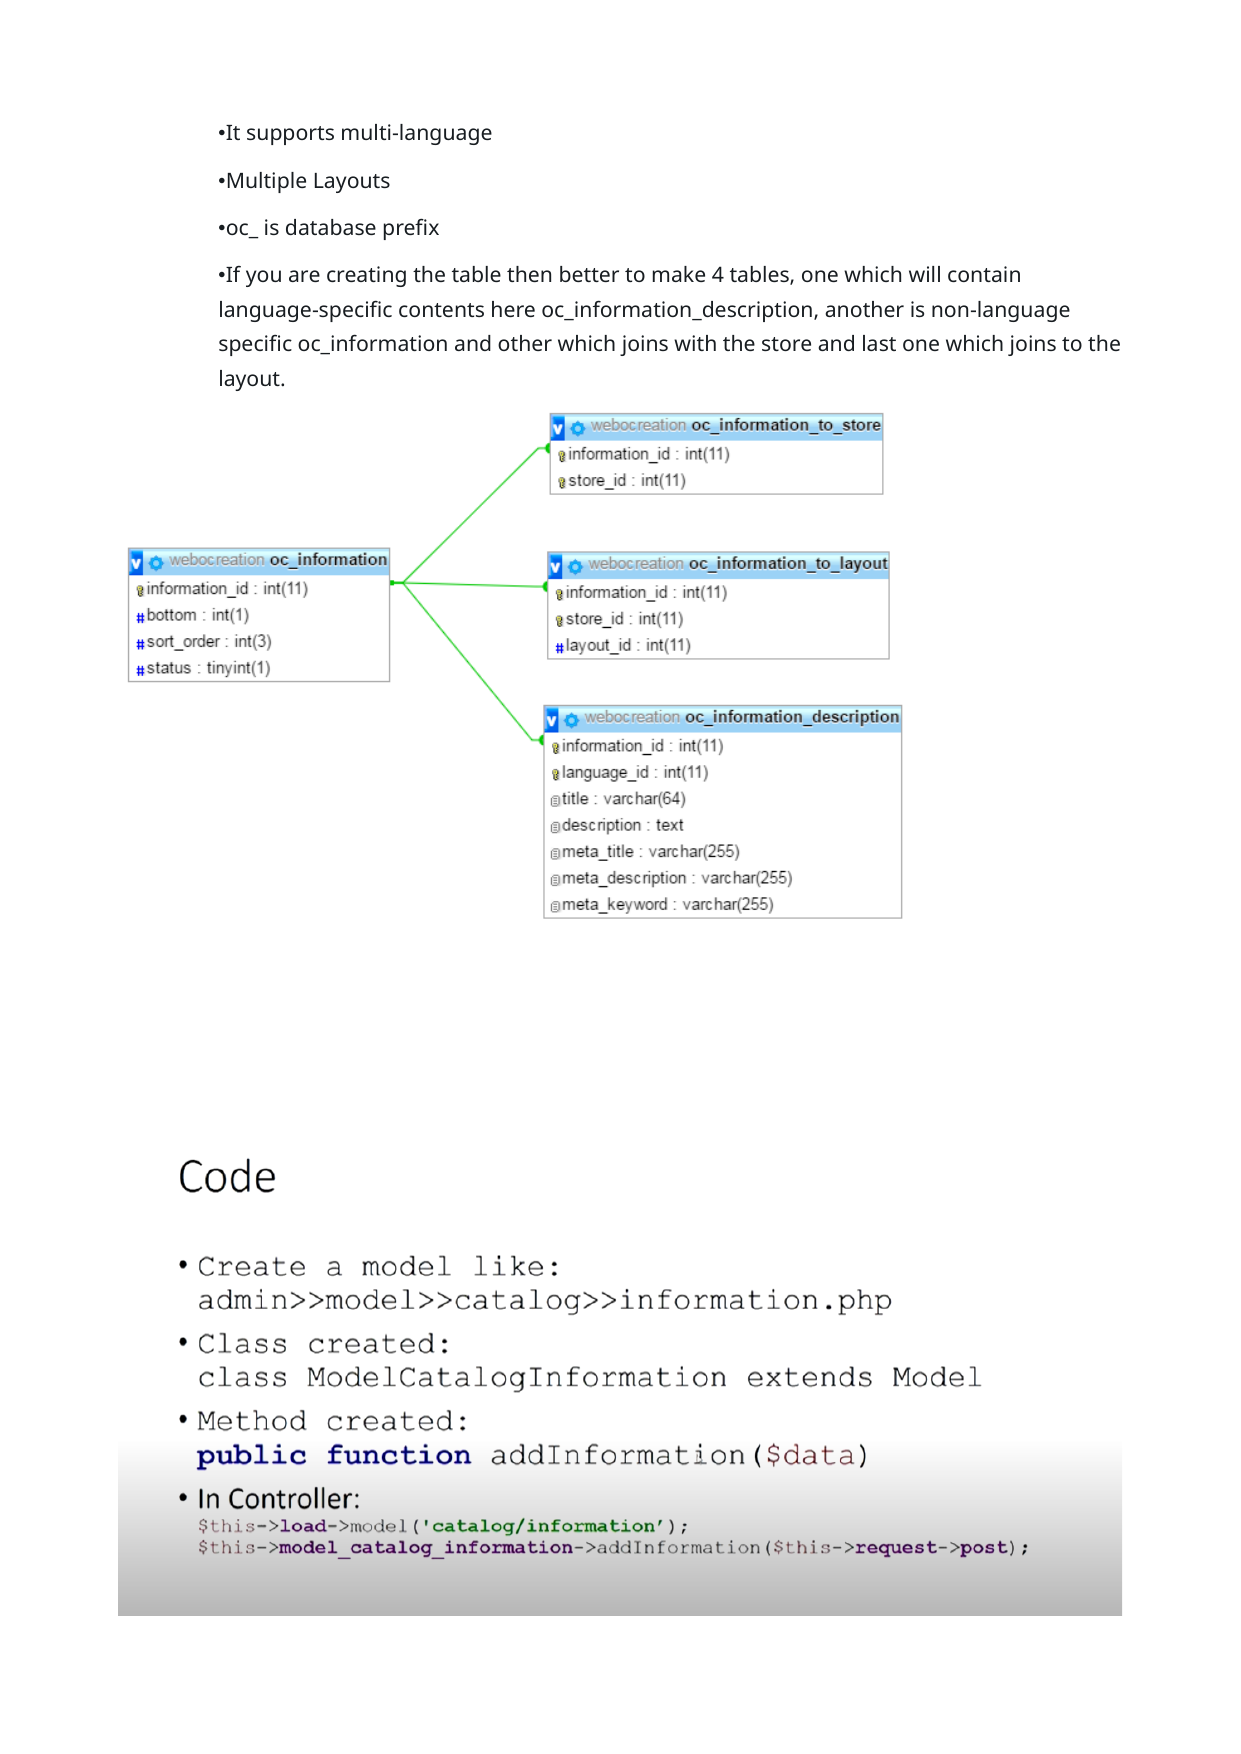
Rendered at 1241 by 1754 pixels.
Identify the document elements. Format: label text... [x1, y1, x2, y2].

list oc_ is database prefix [144, 212, 1122, 241]
list Multiple Layouts [144, 165, 1122, 194]
picture [118, 1121, 1123, 1616]
list It supports multi-language [144, 118, 1122, 147]
list If you are creating the table then better to make 4 tables, one which will contain language-specific contents here oc_information_description, another is non-language specific oc_information and other which joins with the store and last one which joins to the layout. [144, 260, 1122, 393]
picture [118, 398, 925, 944]
